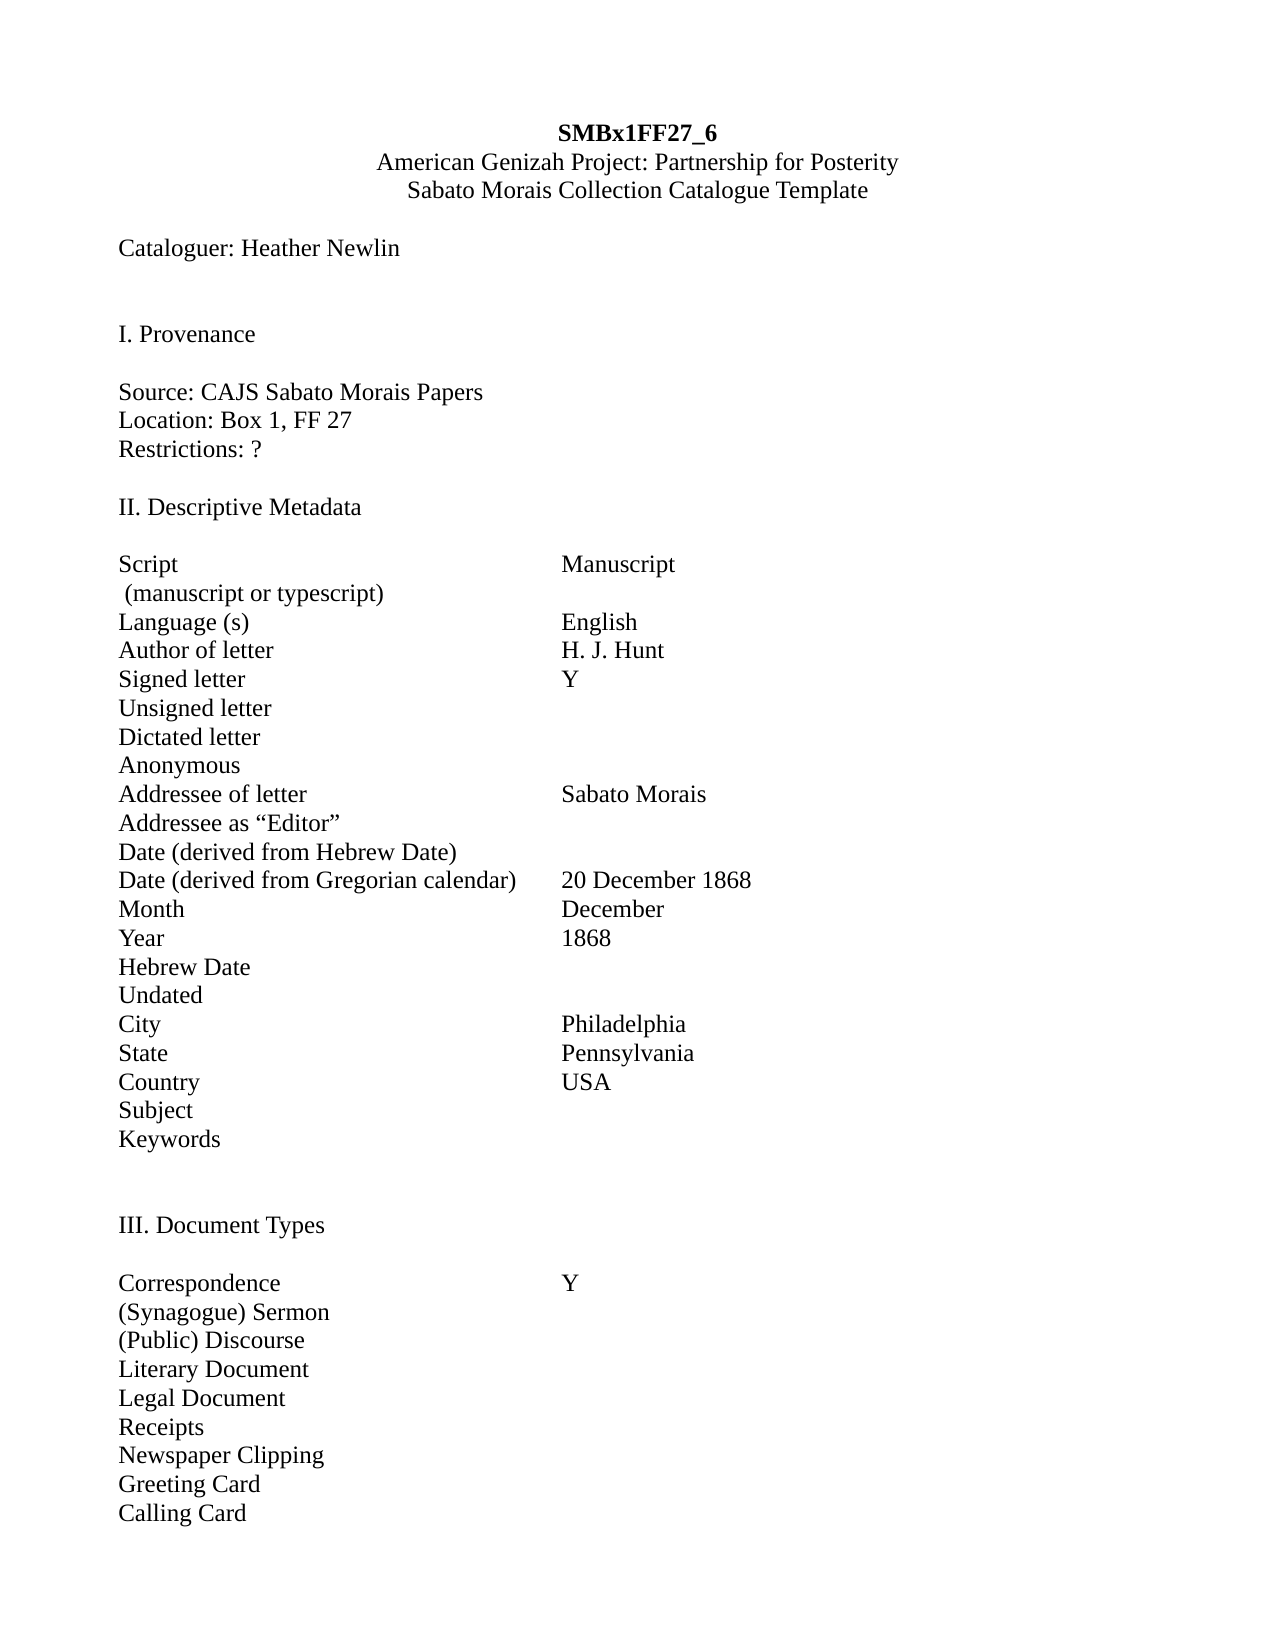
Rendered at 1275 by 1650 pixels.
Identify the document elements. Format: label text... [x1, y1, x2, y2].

text American Genizah Project: Partnership for Posterity [118, 147, 1157, 176]
text Keywords [118, 1124, 1157, 1153]
text Cataloguer: Heather Newlin [118, 233, 1157, 262]
text (Public) Discourse [118, 1326, 1157, 1354]
text Language (s) English [118, 607, 1157, 636]
text Undated [118, 981, 1157, 1009]
text Literary Document [118, 1354, 1157, 1383]
text Addressee of letter Sabato Morais [118, 779, 1157, 808]
text Dictated letter [118, 722, 1157, 751]
text Year 1868 [118, 923, 1157, 952]
text Anonymous [118, 751, 1157, 779]
text (Synagogue) Sermon [118, 1297, 1157, 1326]
text II. Descriptive Metadata [118, 492, 1157, 521]
text Sabato Morais Collection Catalogue Template [118, 176, 1157, 204]
text Source: CAJS Sabato Morais Papers [118, 377, 1157, 406]
text Hebrew Date [118, 952, 1157, 981]
text Restrictions: ? [118, 434, 1157, 463]
text City Philadelphia [118, 1009, 1157, 1038]
text Date (derived from Gregorian calendar) 20 December 1868 [118, 866, 1157, 894]
text Addressee as “Editor” [118, 808, 1157, 837]
text Legal Document [118, 1383, 1157, 1412]
text Country USA [118, 1067, 1157, 1096]
text SMBx1FF27_6 [118, 118, 1157, 147]
text State Pennsylvania [118, 1038, 1157, 1067]
text Script Manuscript [118, 549, 1157, 578]
text Greeting Card [118, 1469, 1157, 1498]
text I. Provenance [118, 319, 1157, 348]
text (manuscript or typescript) [118, 578, 1157, 607]
text Subject [118, 1096, 1157, 1124]
text Date (derived from Hebrew Date) [118, 837, 1157, 866]
text Calling Card [118, 1498, 1157, 1527]
text Unsigned letter [118, 693, 1157, 722]
text Correspondence Y [118, 1268, 1157, 1297]
text Newspaper Clipping [118, 1441, 1157, 1469]
text Signed letter Y [118, 664, 1157, 693]
text Receipts [118, 1412, 1157, 1441]
text III. Document Types [118, 1211, 1157, 1239]
text Author of letter H. J. Hunt [118, 636, 1157, 664]
text Location: Box 1, FF 27 [118, 406, 1157, 434]
text Month December [118, 894, 1157, 923]
